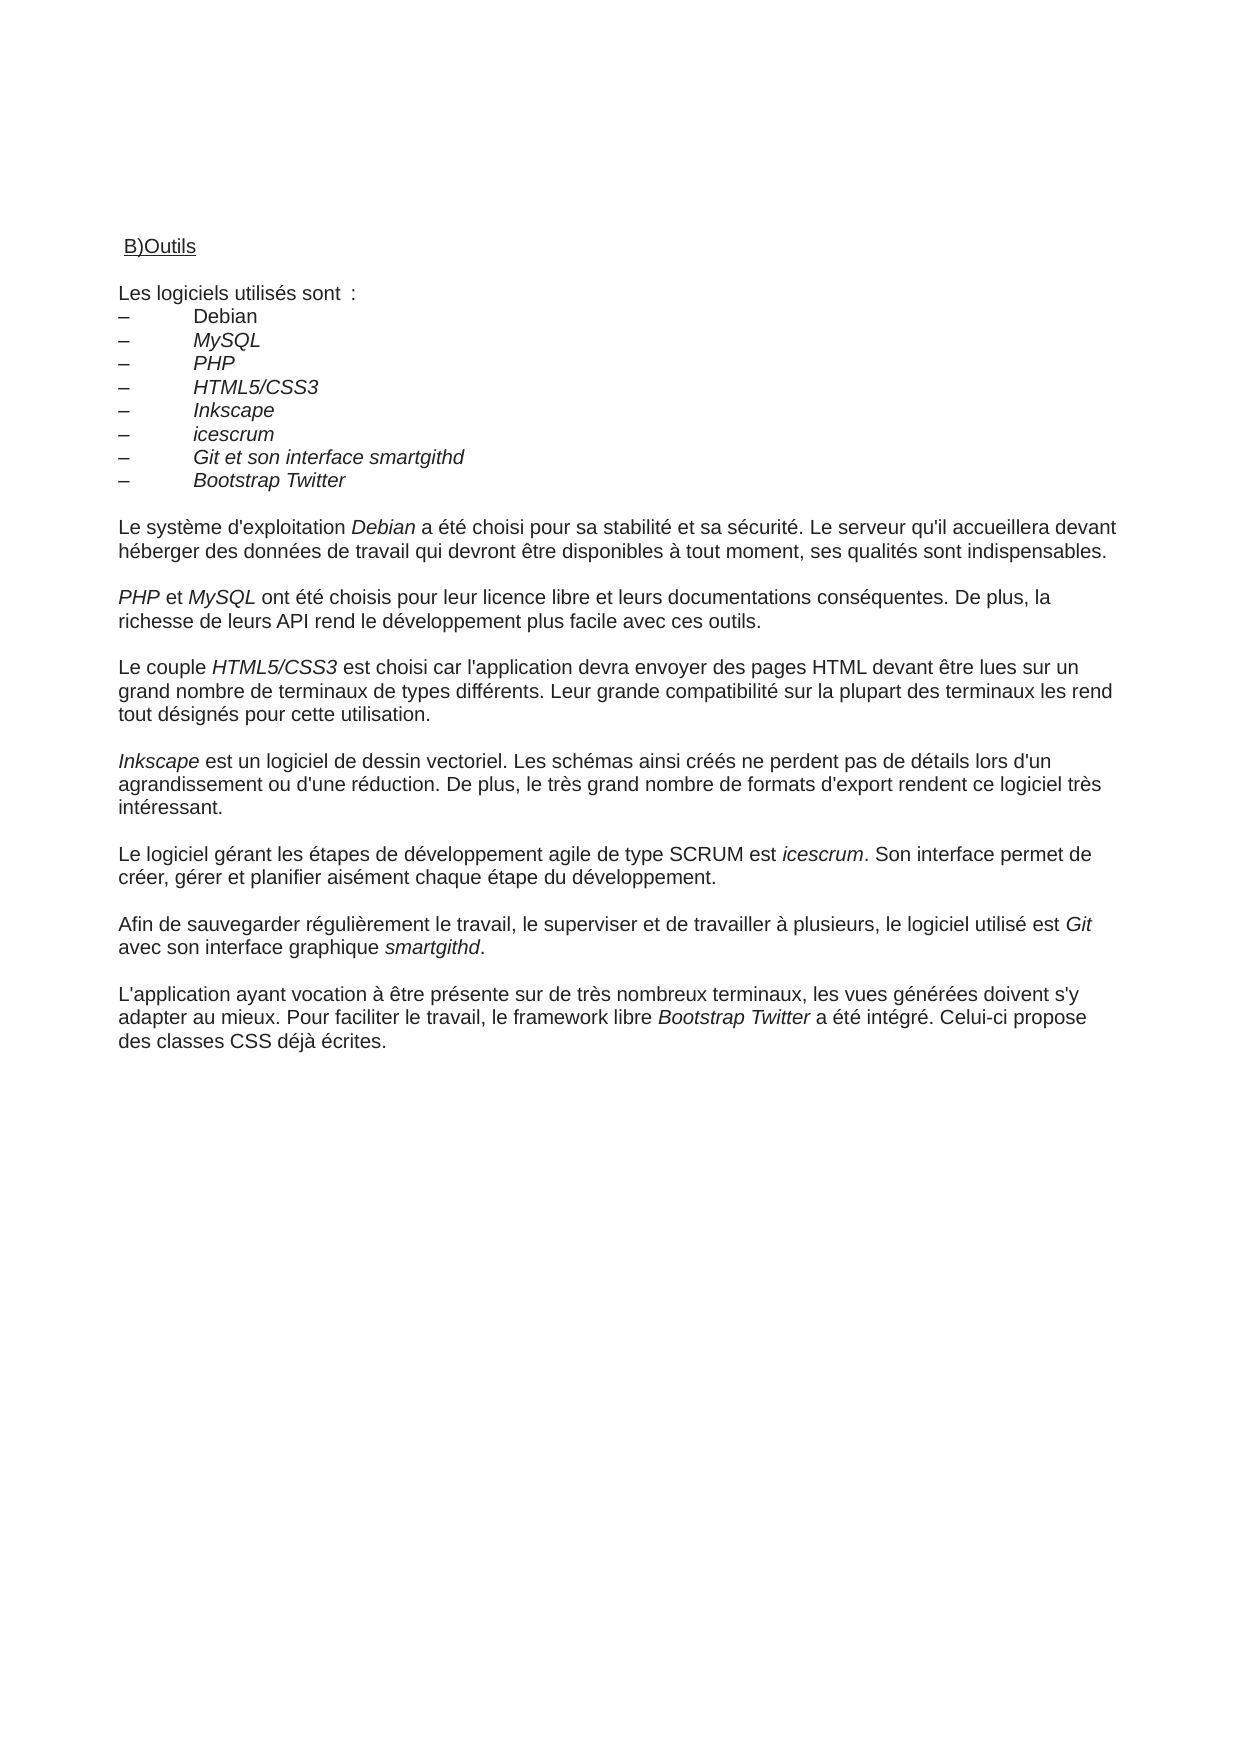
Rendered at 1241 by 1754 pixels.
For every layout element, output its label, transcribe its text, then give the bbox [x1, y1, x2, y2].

text Afin de sauvegarder régulièrement le travail, le superviser et de travailler à plusieurs, le logiciel utilisé est Git avec son interface graphique smartgithd. [118, 912, 1122, 959]
list PHP et MySQL ont été choisis pour leur licence libre et leurs documentations conséquentes. De plus, la richesse de leurs API rend le développement plus facile avec ces outils. [118, 586, 1122, 632]
text Inkscape est un logiciel de dessin vectoriel. Les schémas ainsi créés ne perdent pas de détails lors d'un agrandissement ou d'une réduction. De plus, le très grand nombre de formats d'export rendent ce logiciel très intéressant. [118, 749, 1122, 819]
list PHP [118, 352, 1122, 375]
list icescrum [118, 422, 1122, 445]
list MySQL [118, 328, 1122, 352]
list Le système d'exploitation Debian a été choisi pour sa stabilité et sa sécurité. Le serveur qu'il accueillera devant héberger des données de travail qui devront être disponibles à tout moment, ses qualités sont indispensables. [118, 516, 1122, 562]
list Inkscape [118, 398, 1122, 422]
list Debian [118, 305, 1122, 328]
list HTML5/CSS3 [118, 375, 1122, 398]
list Bootstrap Twitter [118, 469, 1122, 492]
list Git et son interface smartgithd [118, 445, 1122, 469]
text L'application ayant vocation à être présente sur de très nombreux terminaux, les vues générées doivent s'y adapter au mieux. Pour faciliter le travail, le framework libre Bootstrap Twitter a été intégré. Celui-ci propose des classes CSS déjà écrites. [118, 982, 1122, 1052]
text B)Outils [118, 235, 1122, 258]
list Le couple HTML5/CSS3 est choisi car l'application devra envoyer des pages HTML devant être lues sur un grand nombre de terminaux de types différents. Leur grande compatibilité sur la plupart des terminaux les rend tout désignés pour cette utilisation. [118, 656, 1122, 726]
text Les logiciels utilisés sont : [118, 281, 1122, 305]
text Le logiciel gérant les étapes de développement agile de type SCRUM est icescrum. Son interface permet de créer, gérer et planifier aisément chaque étape du développement. [118, 842, 1122, 889]
